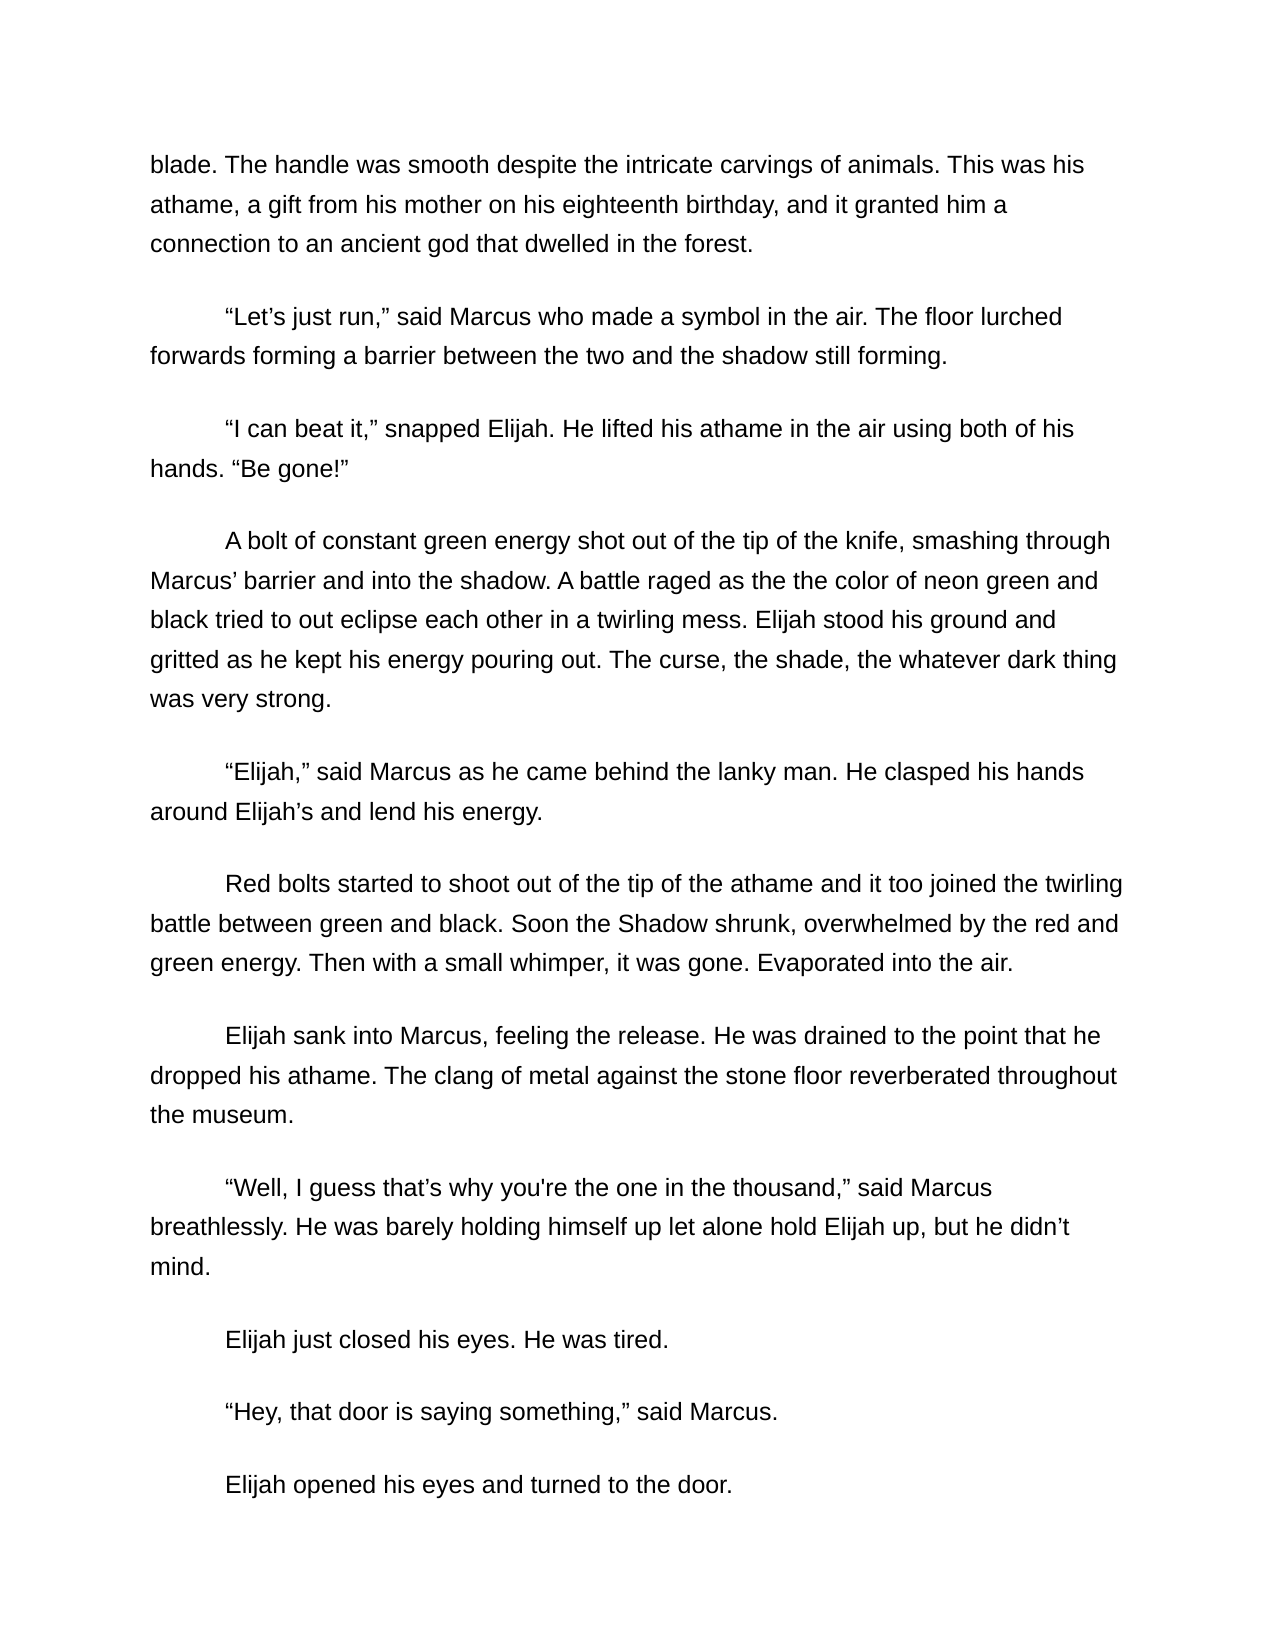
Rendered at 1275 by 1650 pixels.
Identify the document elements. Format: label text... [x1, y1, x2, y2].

text “I can beat it,” snapped Elijah. He lifted his athame in the air using both of his hands. “Be gone!” [150, 414, 1125, 482]
text “Well, I guess that’s why you're the one in the thousand,” said Marcus breathlessly. He was barely holding himself up let alone hold Elijah up, but he didn’t mind. [150, 1173, 1125, 1281]
text Elijah sank into Marcus, feeling the release. He was drained to the point that he dropped his athame. The clang of metal against the stone floor reverberated throughout the museum. [150, 1021, 1125, 1129]
text Elijah just closed his eyes. He was tired. [150, 1324, 1125, 1353]
text “Elijah,” said Marcus as he came behind the lanky man. He clasped his hands around Elijah’s and lend his energy. [150, 757, 1125, 825]
text Elijah opened his eyes and turned to the door. [150, 1470, 1125, 1498]
text “Hey, that door is saying something,” said Marcus. [150, 1397, 1125, 1426]
text A bolt of constant green energy shot out of the tip of the knife, smashing through Marcus’ barrier and into the shadow. A battle raged as the the color of neon green and black tried to out eclipse each other in a twirling mess. Elijah stood his ground and gritted as he kept his energy pouring out. The curse, the shade, the whatever dark thing was very strong. [150, 526, 1125, 713]
text “Let’s just run,” said Marcus who made a symbol in the air. The floor lurched forwards forming a barrier between the two and the shadow still forming. [150, 302, 1125, 370]
text blade. The handle was smooth despite the intricate carvings of animals. This was his athame, a gift from his mother on his eighteenth birthday, and it granted him a connection to an ancient god that dwelled in the forest. [150, 150, 1125, 258]
text Red bolts started to shoot out of the tip of the athame and it too joined the twirling battle between green and black. Soon the Shadow shrunk, overwhelmed by the red and green energy. Then with a small whimper, it was gone. Evaporated into the air. [150, 869, 1125, 977]
